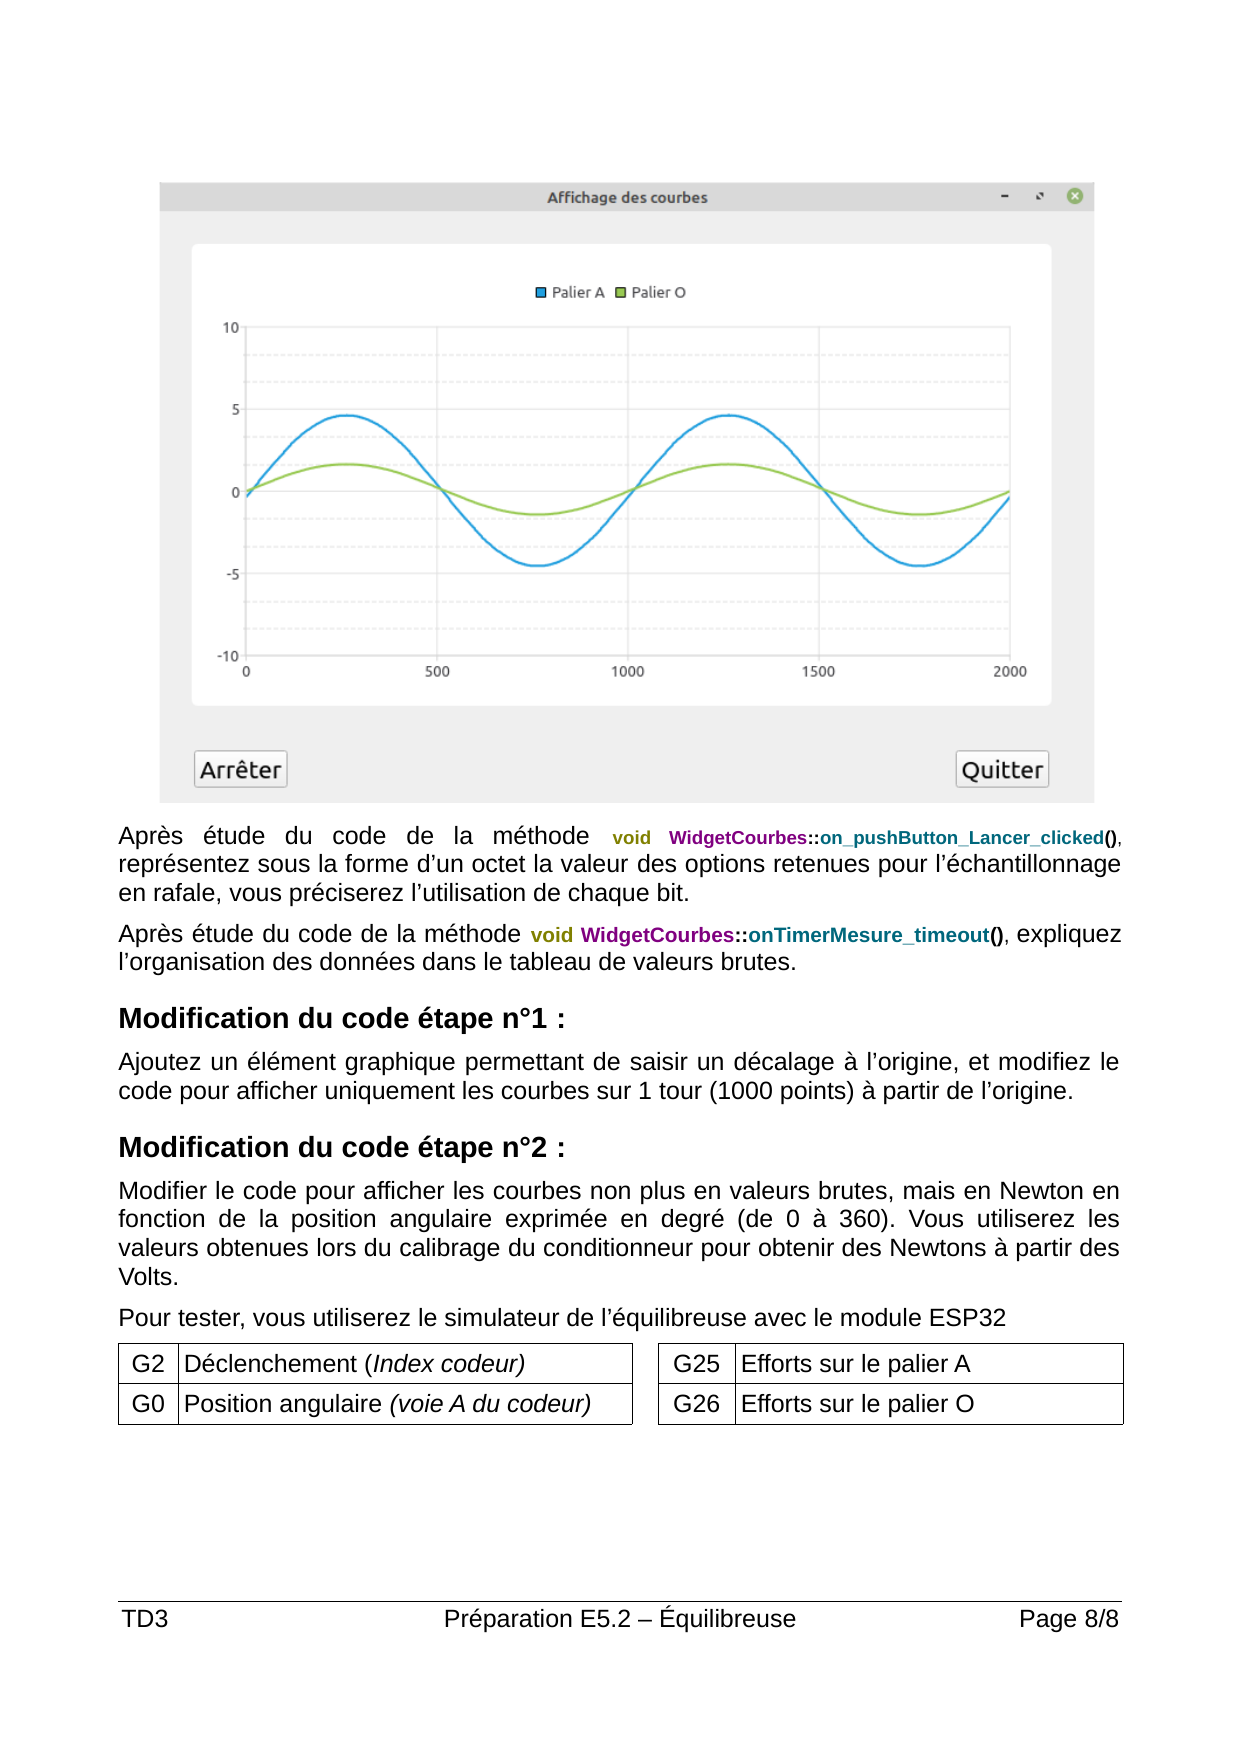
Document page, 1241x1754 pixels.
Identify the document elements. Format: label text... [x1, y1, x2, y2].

table_header Efforts sur le palier A [736, 1344, 1123, 1383]
text Modifier le code pour afficher les courbes non plus en valeurs brutes, mais en Newton en fonction de la position angulaire exprimée en degré (de 0 à 360). Vous utiliserez les valeurs obtenues lors du calibrage du conditionneur pour obtenir des Newtons à partir des Volts. [118, 1176, 1122, 1291]
table_cell G0 [119, 1384, 178, 1424]
text Ajoutez un élément graphique permettant de saisir un décalage à l’origine, et modifiez le code pour afficher uniquement les courbes sur 1 tour (1000 points) à partir de l’origine. [118, 1047, 1122, 1105]
picture [159, 182, 1095, 803]
text Pour tester, vous utiliserez le simulateur de l’équilibreuse avec le module ESP32 [118, 1302, 1122, 1331]
table_cell Efforts sur le palier O [736, 1384, 1123, 1424]
text Après étude du code de la méthode void WidgetCourbes::onTimerMesure_timeout(), expliquez l’organisation des données dans le tableau de valeurs brutes. [118, 919, 1122, 976]
table_header G2 [119, 1344, 178, 1383]
table_header G25 [659, 1344, 735, 1383]
text Après étude du code de la méthode void WidgetCourbes::on_pushButton_Lancer_clicked(), représentez sous la forme d’un octet la valeur des options retenues pour l’échantillonnage en rafale, vous préciserez l’utilisation de chaque bit. [118, 176, 1122, 907]
table_header Déclenchement (Index codeur) [179, 1344, 632, 1383]
table_cell [633, 1383, 658, 1424]
table_header [633, 1343, 658, 1383]
table_cell G26 [659, 1384, 735, 1424]
subtitle Modification du code étape n°1 : [118, 1001, 1122, 1035]
table_cell Position angulaire (voie A du codeur) [179, 1384, 632, 1424]
subtitle Modification du code étape n°2 : [118, 1130, 1122, 1163]
